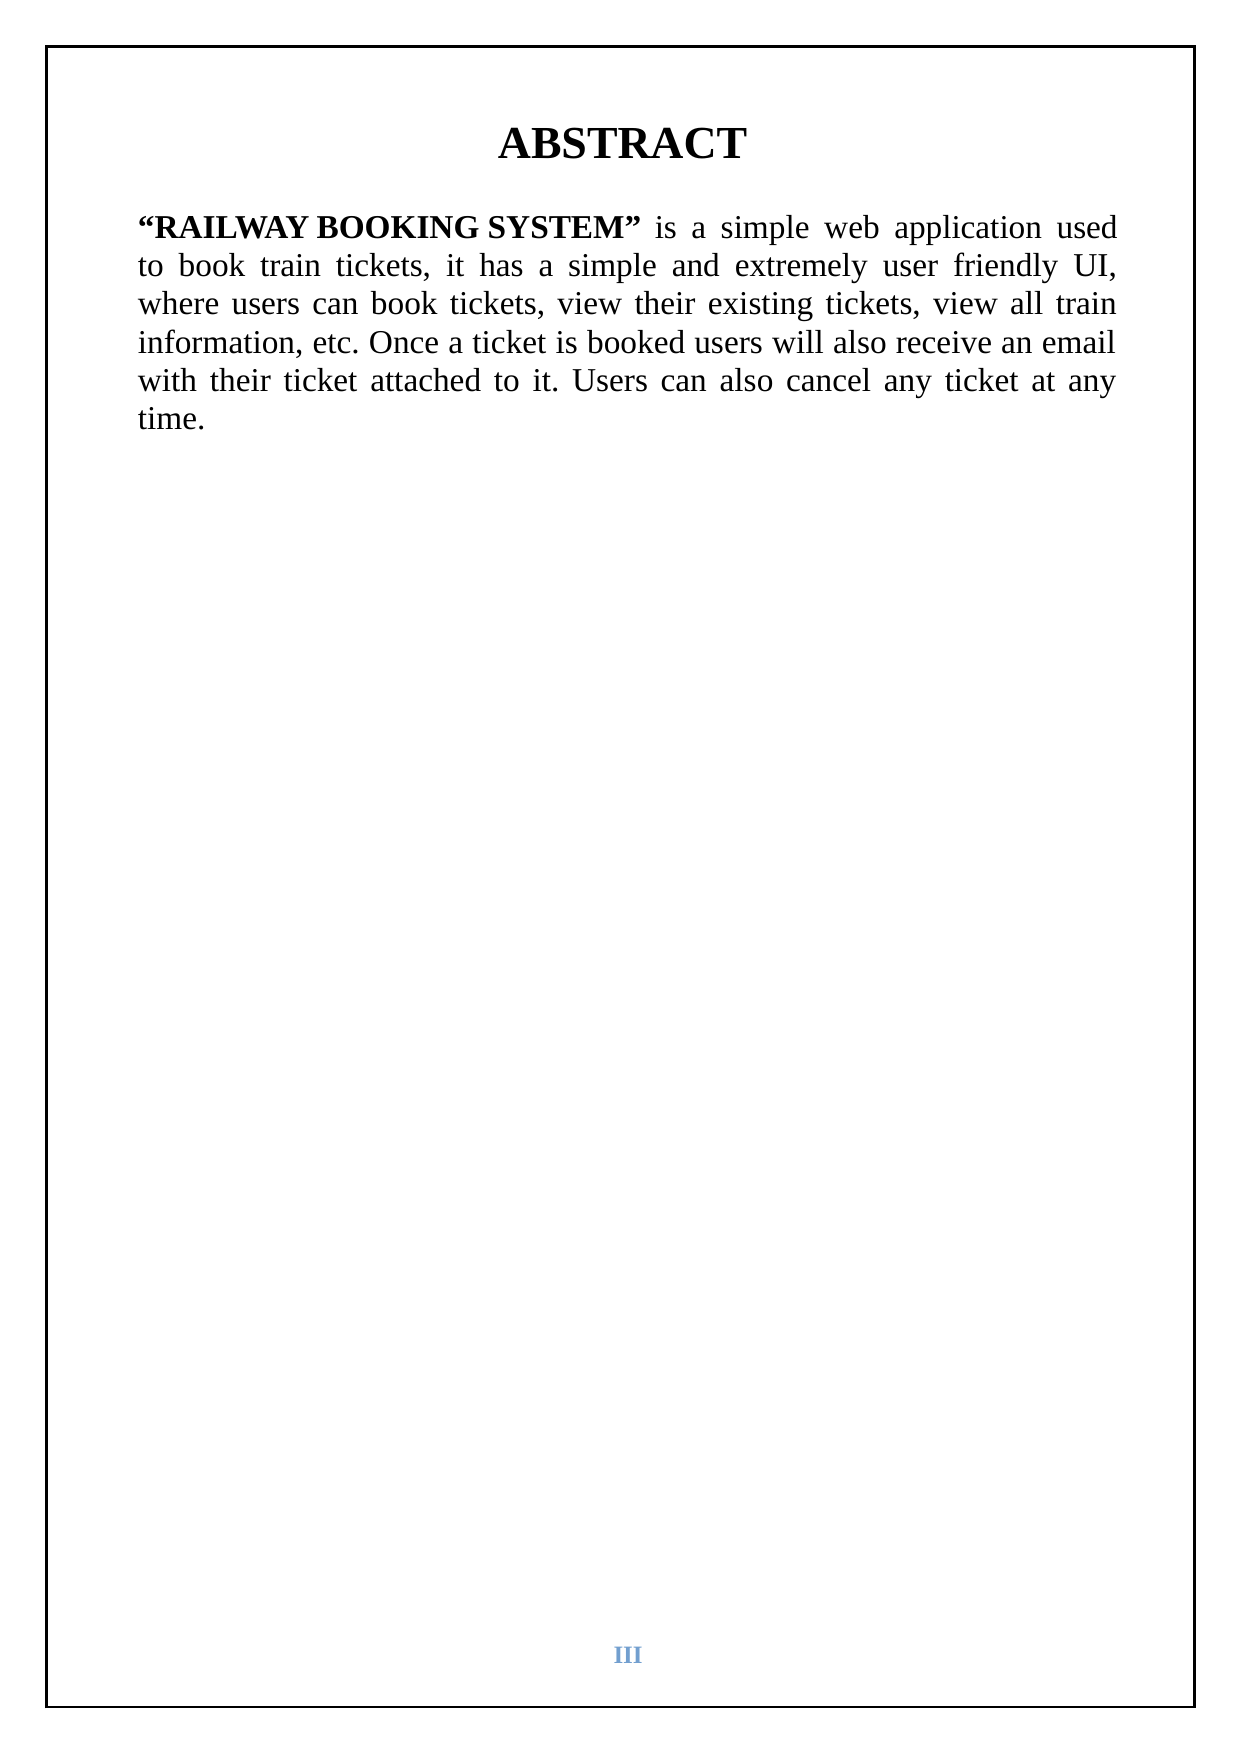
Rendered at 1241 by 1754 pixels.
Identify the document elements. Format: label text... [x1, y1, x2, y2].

text ABSTRACT [138, 116, 1118, 169]
text “RAILWAY BOOKING SYSTEM” is a simple web application used to book train tickets, it has a simple and extremely user friendly UI, where users can book tickets, view their existing tickets, view all train information, etc. Once a ticket is booked users will also receive an email with their ticket attached to it. Users can also cancel any ticket at any time. [138, 207, 1118, 437]
text III [138, 1640, 1118, 1668]
